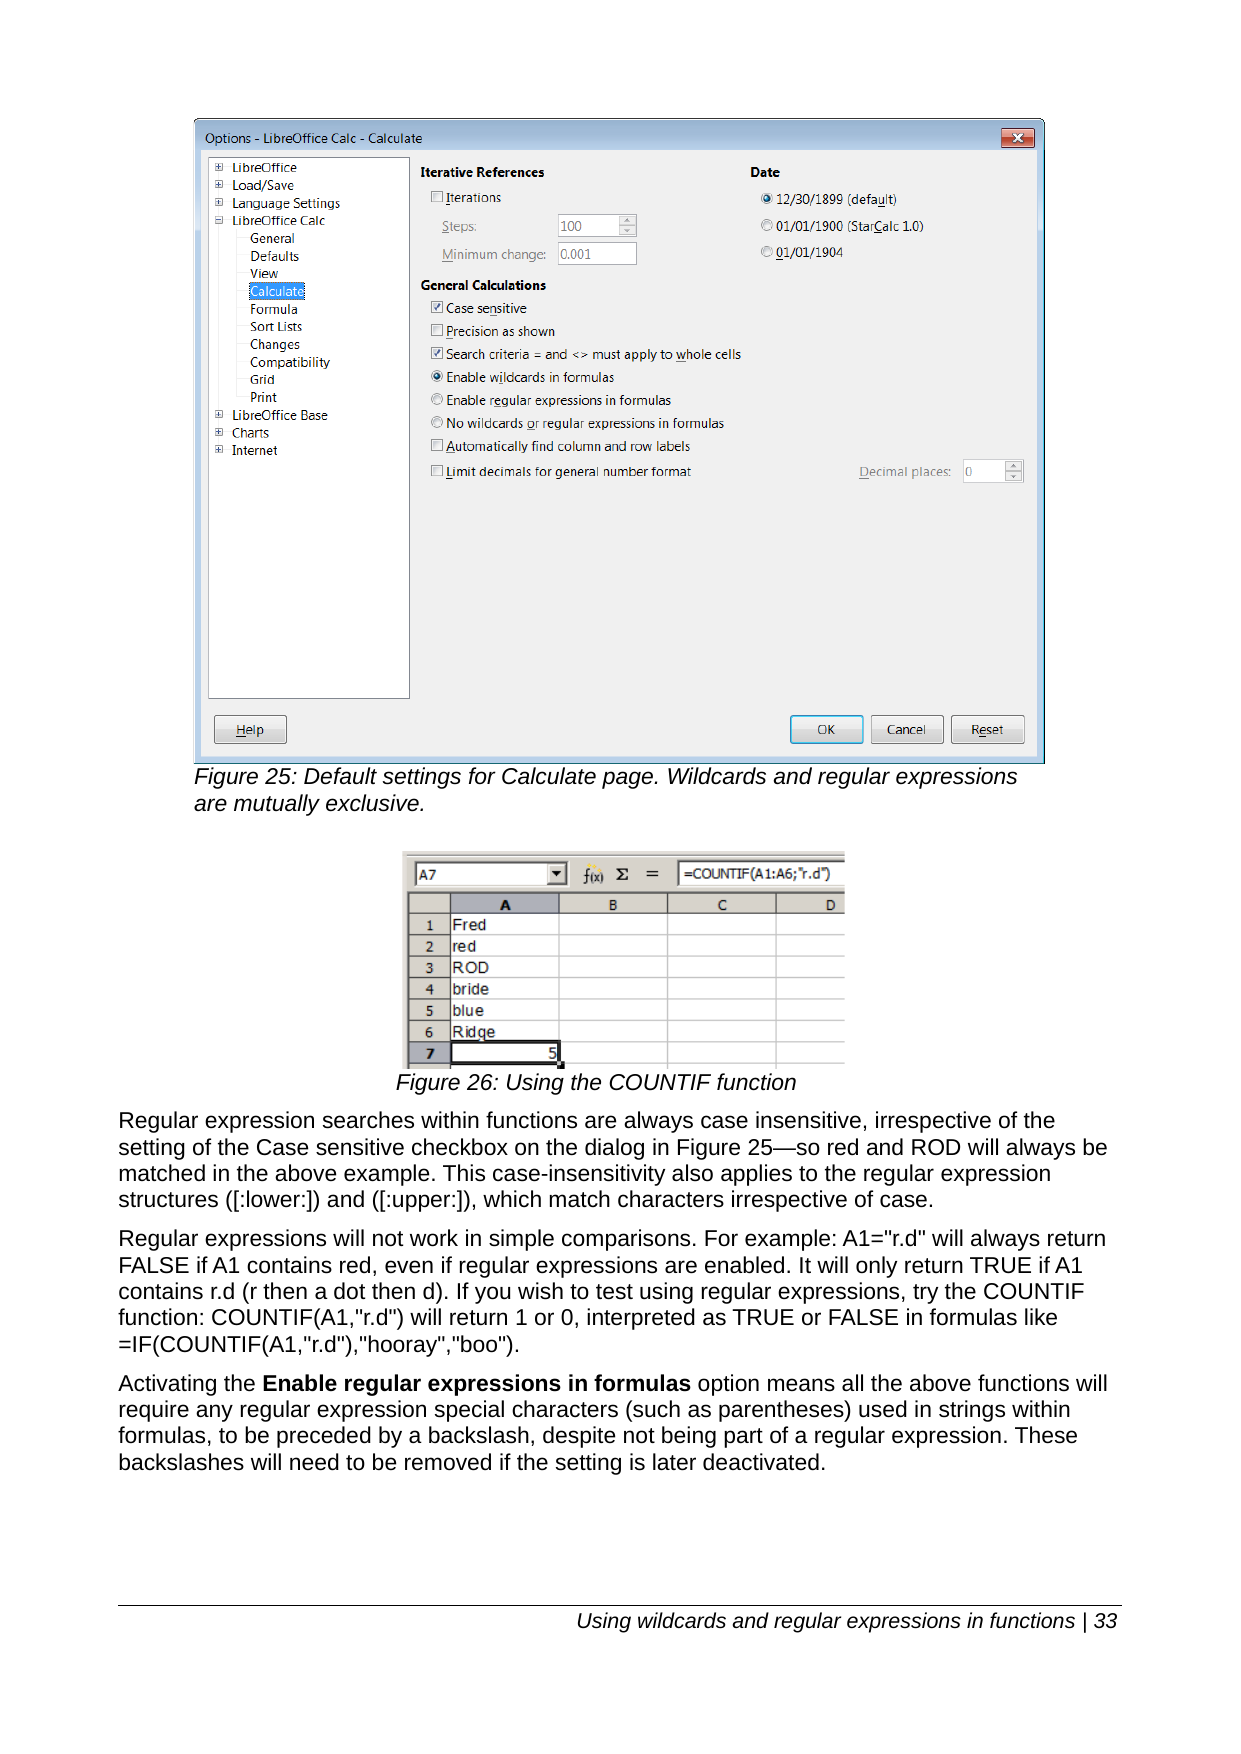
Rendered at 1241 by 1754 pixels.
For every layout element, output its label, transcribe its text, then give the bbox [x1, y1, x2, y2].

text Figure 26: Using the COUNTIF function [396, 846, 845, 1095]
text Activating the Enable regular expressions in formulas option means all the above functions will require any regular expression special characters (such as parentheses) used in strings within formulas, to be preceded by a backslash, despite not being part of a regular expression. These backslashes will need to be removed if the setting is later deactivated. [118, 1369, 1122, 1475]
picture [193, 118, 1047, 764]
picture [402, 851, 845, 1069]
text Figure 25: Default settings for Calculate page. Wildcards and regular expressions are mutually exclusive. [194, 764, 1046, 816]
text Regular expressions will not work in simple comparisons. For example: A1="r.d" will always return FALSE if A1 contains red, even if regular expressions are enabled. It will only return TRUE if A1 contains r.d (r then a dot then d). If you wish to test using regular expressions, try the COUNTIF function: COUNTIF(A1,"r.d") will return 1 or 0, interpreted as TRUE or FALSE in formulas like =IF(COUNTIF(A1,"r.d"),"hooray","boo"). [118, 1225, 1122, 1357]
text Regular expression searches within functions are always case insensitive, irrespective of the setting of the Case sensitive checkbox on the dialog in Figure 25—so red and ROD will always be matched in the above example. This case-insensitivity also applies to the regular expression structures ([:lower:]) and ([:upper:]), which match characters irrespective of case. [118, 1107, 1122, 1213]
